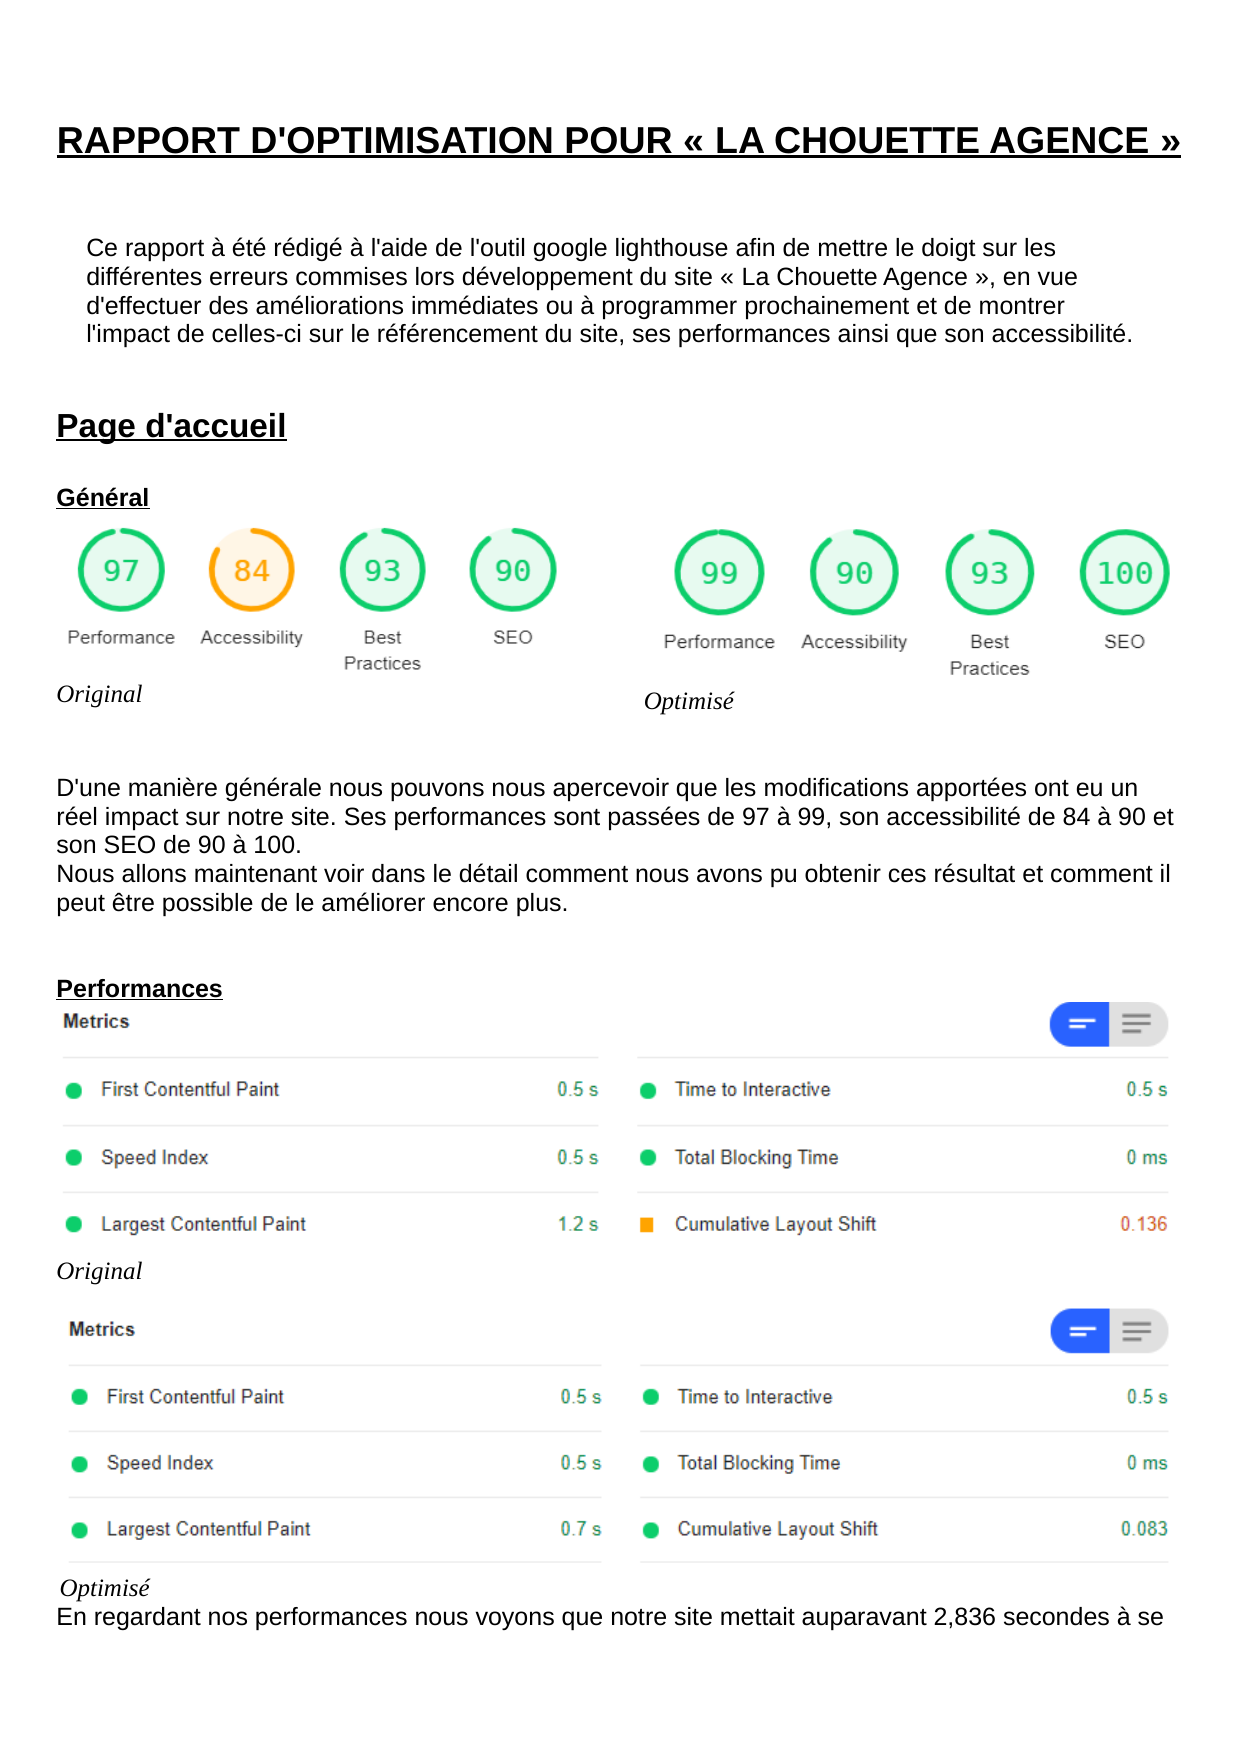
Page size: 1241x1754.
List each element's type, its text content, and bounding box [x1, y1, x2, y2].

picture [56, 521, 564, 679]
text Original [56, 1257, 1180, 1285]
text Optimisé [59, 1573, 1183, 1602]
picture [56, 1002, 1180, 1257]
picture [59, 1293, 1183, 1573]
picture [643, 517, 1180, 687]
text En regardant nos performances nous voyons que notre site mettait auparavant 2,836 secondes à se [56, 1285, 1180, 1630]
text Performances [56, 974, 1180, 1002]
text Page d'accueil [56, 406, 1180, 444]
text RAPPORT D'OPTIMISATION POUR « LA CHOUETTE AGENCE » [0, 118, 1237, 161]
text Ce rapport à été rédigé à l'aide de l'outil google lighthouse afin de mettre le doigt sur les différentes erreurs commises lors développement du site « La Chouette Agence », en vue d'effectuer des améliorations immédiates ou à programmer prochainement et de montrer l'impact de celles-ci sur le référencement du site, ses performances ainsi que son accessibilité. [86, 233, 1136, 348]
text Optimisé [643, 687, 1180, 715]
text Général [56, 482, 1180, 511]
text D'une manière générale nous pouvons nous apercevoir que les modifications apportées ont eu un réel impact sur notre site. Ses performances sont passées de 97 à 99, son accessibilité de 84 à 90 et son SEO de 90 à 100. [56, 773, 1180, 859]
text Nous allons maintenant voir dans le détail comment nous avons pu obtenir ces résultat et comment il peut être possible de le améliorer encore plus. [56, 859, 1180, 916]
text Original [56, 679, 564, 708]
